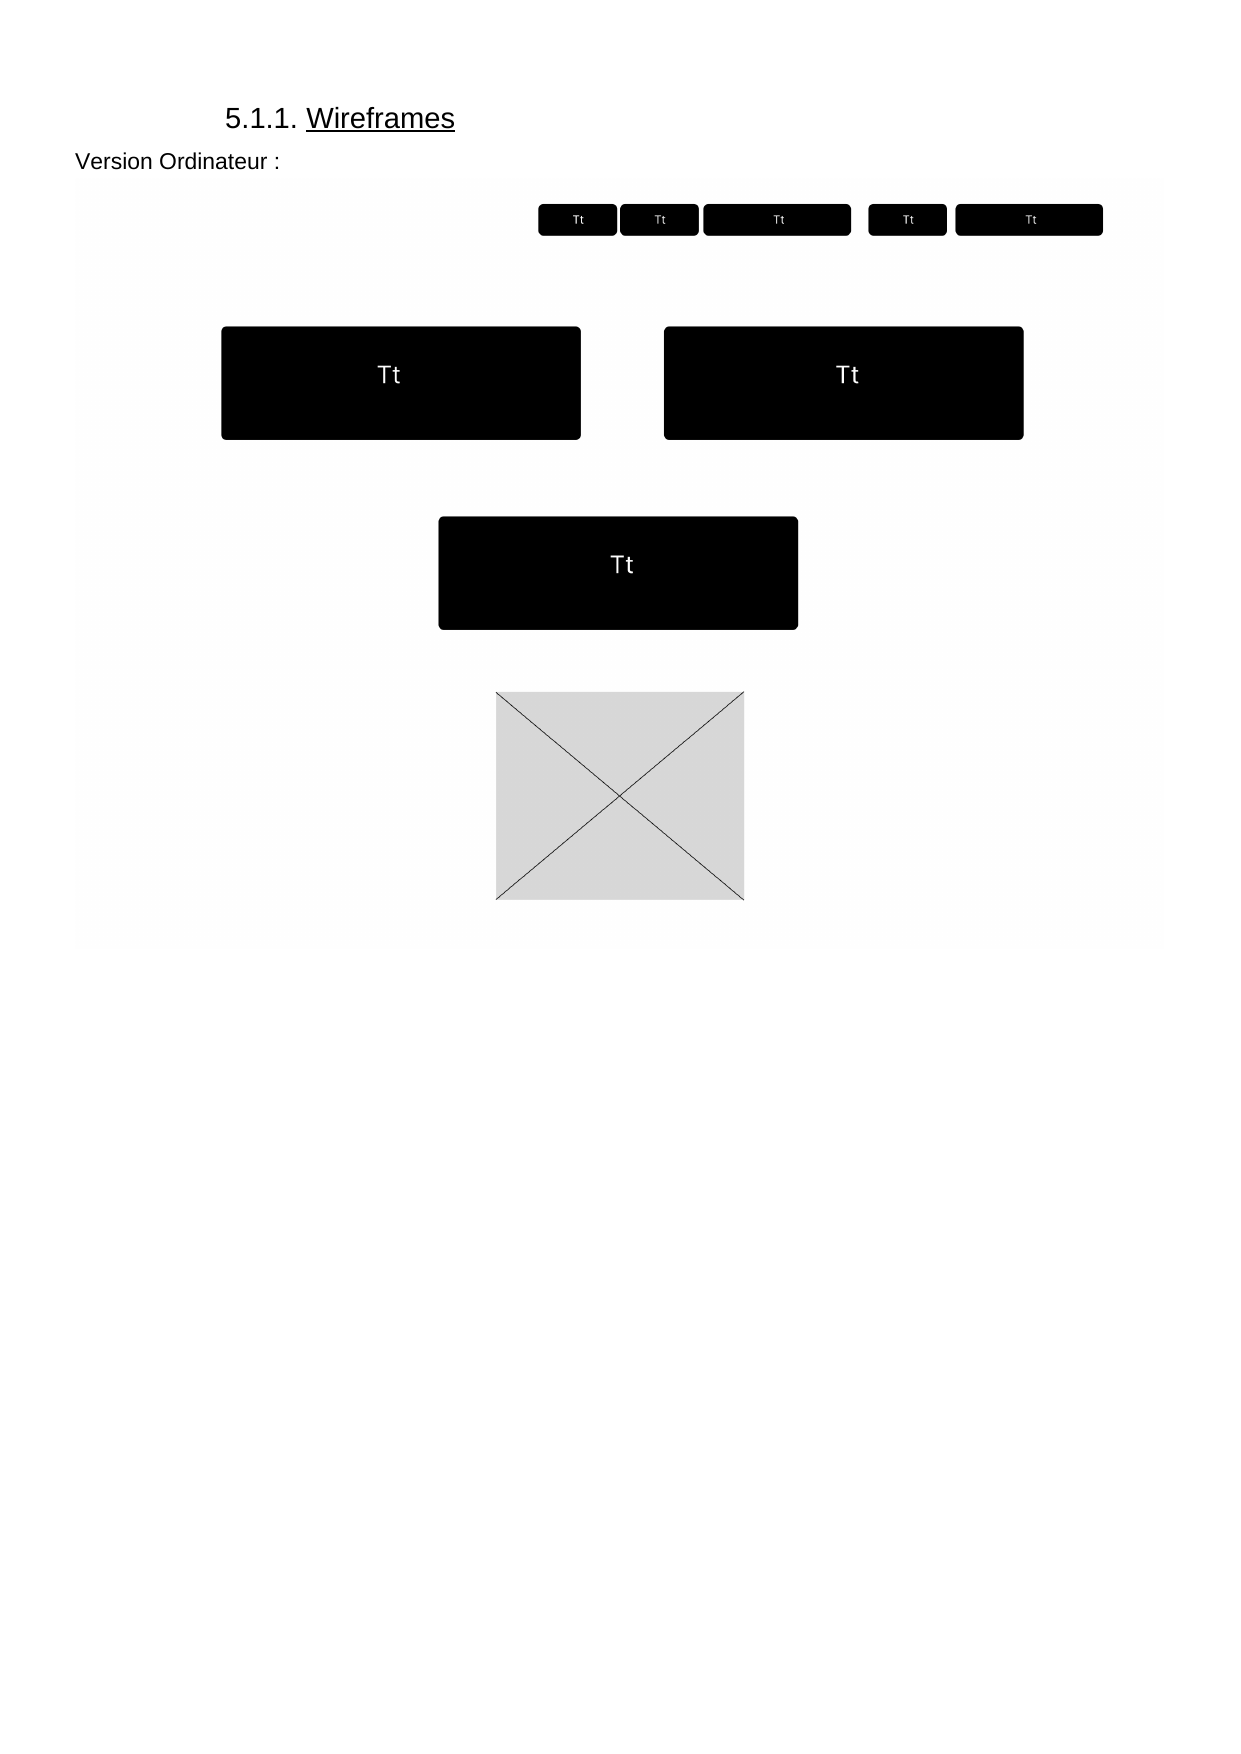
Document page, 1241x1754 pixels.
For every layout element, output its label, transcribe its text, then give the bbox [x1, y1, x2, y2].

text Version Ordinateur : [75, 148, 1165, 949]
subtitle 5.1.1. Wireframes [150, 101, 1165, 135]
